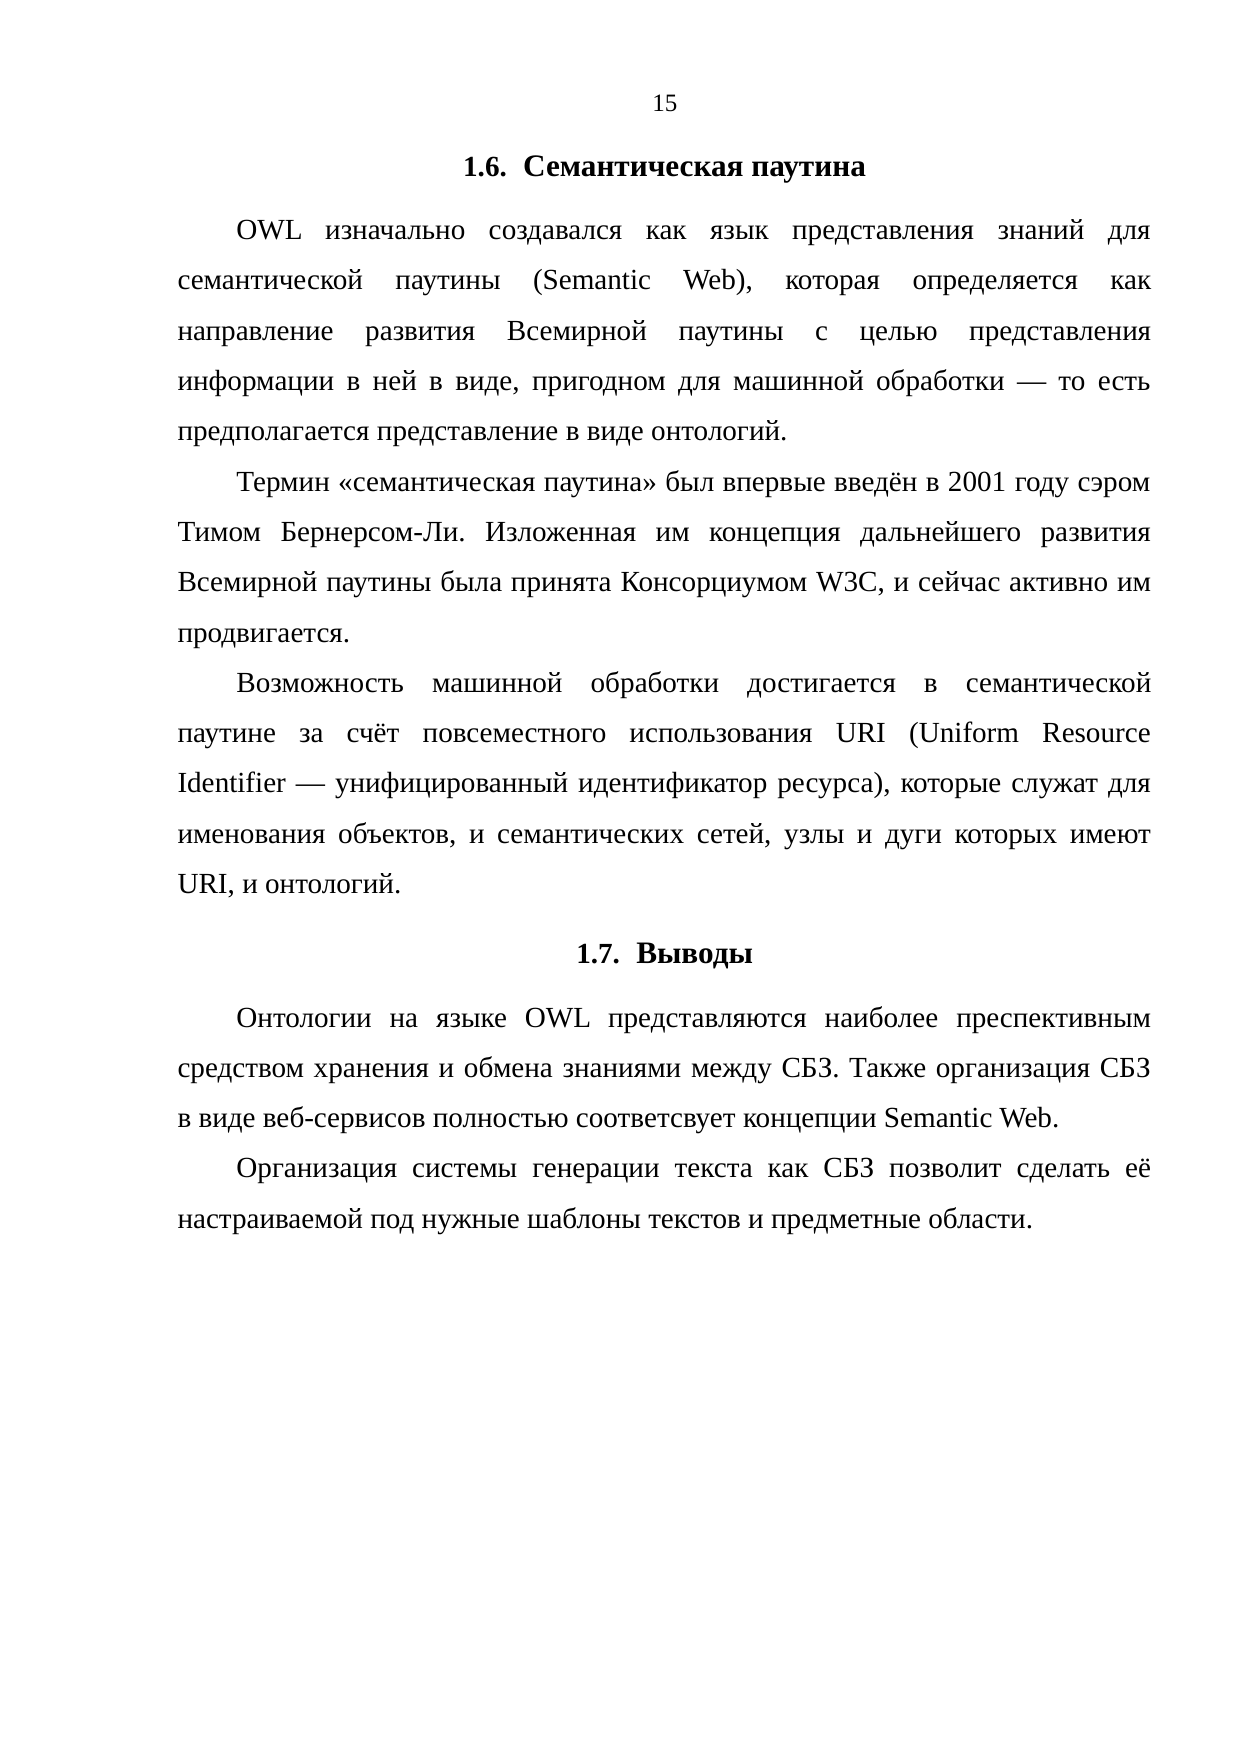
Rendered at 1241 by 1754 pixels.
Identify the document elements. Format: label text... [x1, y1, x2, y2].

text Термин «семантическая паутина» был впервые введён в 2001 году сэром Тимом Бернерсом-Ли. Изложенная им концепция дальнейшего развития Всемирной паутины была принята Консорциумом W3C, и сейчас активно им продвигается. [177, 464, 1152, 648]
text Организация системы генерации текста как СБЗ позволит сделать её настраиваемой под нужные шаблоны текстов и предметные области. [177, 1151, 1152, 1234]
text Возможность машинной обработки достигается в семантической паутине за счёт повсеместного использования URI (Uniform Resource Identifier — унифицированный идентификатор ресурса), которые служат для именования объектов, и семантических сетей, узлы и дуги которых имеют URI, и онтологий. [177, 665, 1152, 900]
text Онтологии на языке OWL представляются наиболее преспективным средством хранения и обмена знаниями между СБЗ. Также организация СБЗ в виде веб-сервисов полностью соответсвует концепции Semantic Web. [177, 1000, 1152, 1134]
text OWL изначально создавался как язык представления знаний для семантической паутины (Semantic Web), которая определяется как направление развития Всемирной паутины с целью представления информации в ней в виде, пригодном для машинной обработки — то есть предполагается представление в виде онтологий. [177, 212, 1152, 447]
subtitle Выводы [177, 934, 1152, 970]
subtitle Семантическая паутина [177, 147, 1152, 183]
